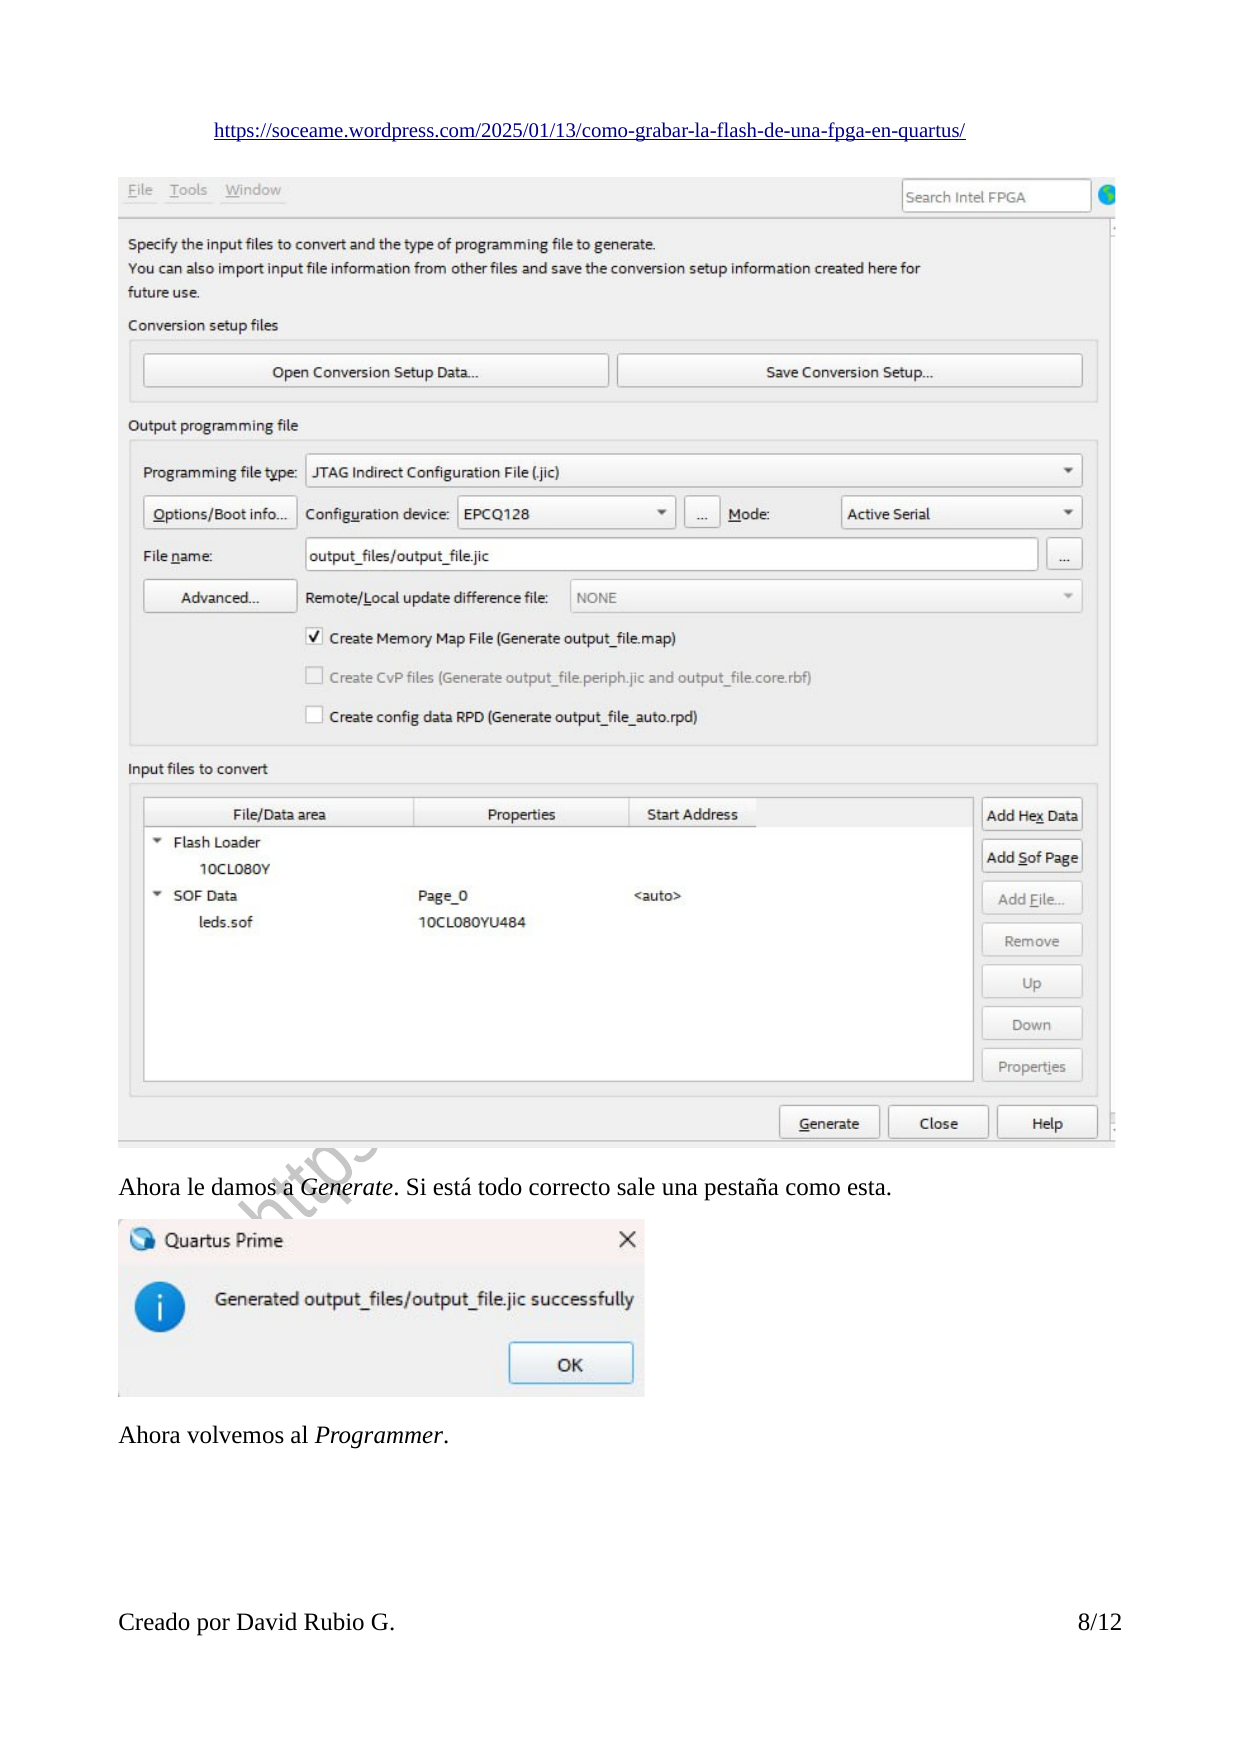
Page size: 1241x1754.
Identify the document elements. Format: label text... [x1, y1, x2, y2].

picture [118, 177, 1116, 1148]
text Ahora le damos a Generate. Si está todo correcto sale una pestaña como esta. [118, 1172, 316, 1201]
text Ahora le damos a Generate. Si está todo correcto sale una pestaña como esta. [344, 1172, 1122, 1201]
text Ahora volvemos al Programmer. [118, 1421, 1122, 1449]
picture [118, 1219, 645, 1397]
